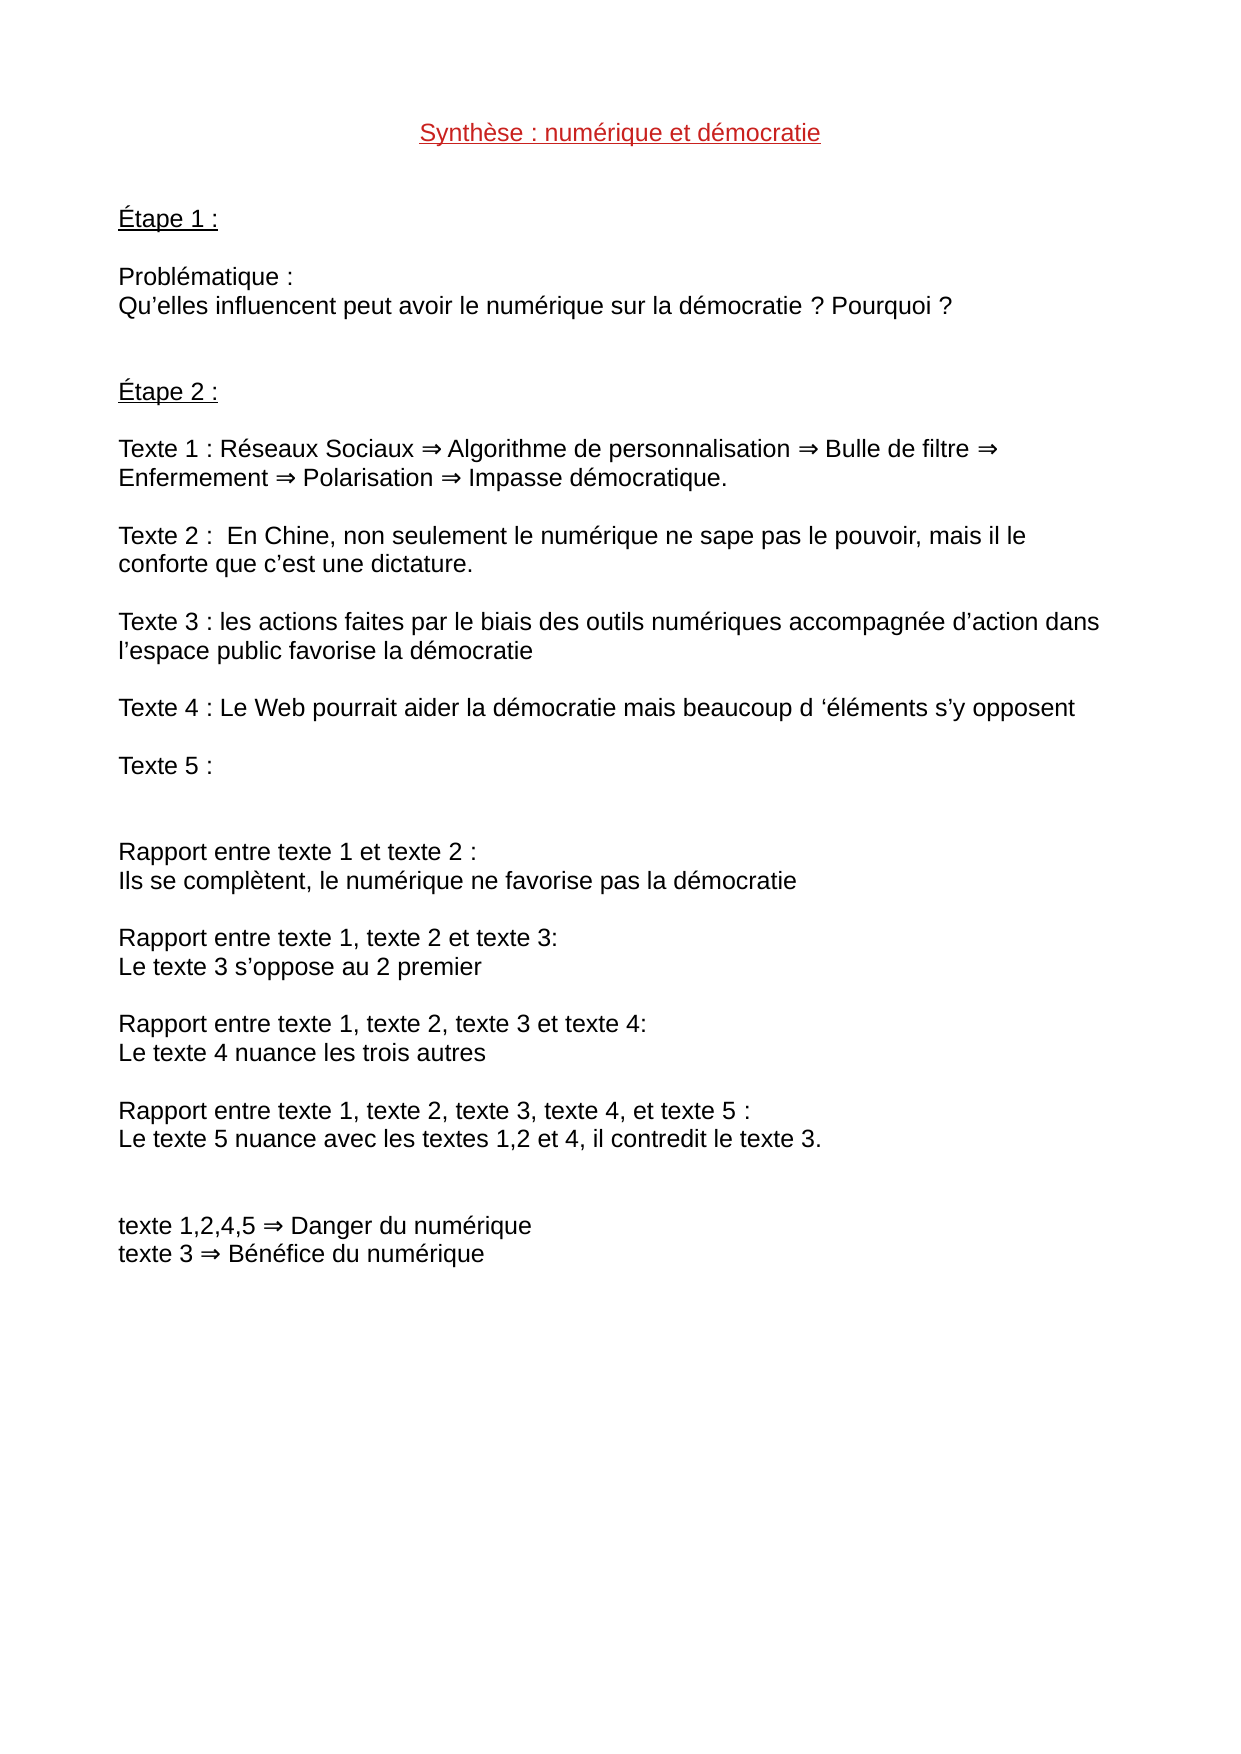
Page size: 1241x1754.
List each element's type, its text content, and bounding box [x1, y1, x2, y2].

text Rapport entre texte 1, texte 2, texte 3 et texte 4: [118, 1009, 1122, 1038]
text Le texte 4 nuance les trois autres [118, 1038, 1122, 1067]
text Rapport entre texte 1 et texte 2 : [118, 837, 1122, 866]
text Texte 5 : [118, 751, 1122, 779]
text Le texte 5 nuance avec les textes 1,2 et 4, il contredit le texte 3. [118, 1124, 1122, 1153]
text Le texte 3 s’oppose au 2 premier [118, 952, 1122, 981]
text Étape 2 : [118, 377, 1122, 406]
text texte 1,2,4,5 ⇒ Danger du numérique [118, 1211, 1122, 1239]
text Qu’elles influencent peut avoir le numérique sur la démocratie ? Pourquoi ? [118, 291, 1122, 319]
text texte 3 ⇒ Bénéfice du numérique [118, 1239, 1122, 1268]
text Ils se complètent, le numérique ne favorise pas la démocratie [118, 866, 1122, 894]
text Rapport entre texte 1, texte 2, texte 3, texte 4, et texte 5 : [118, 1096, 1122, 1124]
text Synthèse : numérique et démocratie [118, 118, 1122, 147]
text Texte 4 : Le Web pourrait aider la démocratie mais beaucoup d ‘éléments s’y opposent [118, 693, 1122, 722]
text Texte 2 : En Chine, non seulement le numérique ne sape pas le pouvoir, mais il le conforte que c’est une dictature. [118, 521, 1122, 578]
text Texte 1 : Réseaux Sociaux ⇒ Algorithme de personnalisation ⇒ Bulle de filtre ⇒ Enfermement ⇒ Polarisation ⇒ Impasse démocratique. [118, 434, 1122, 492]
text Problématique : [118, 262, 1122, 291]
text Étape 1 : [118, 204, 1122, 233]
text Rapport entre texte 1, texte 2 et texte 3: [118, 923, 1122, 952]
text Texte 3 : les actions faites par le biais des outils numériques accompagnée d’action dans l’espace public favorise la démocratie [118, 607, 1122, 664]
